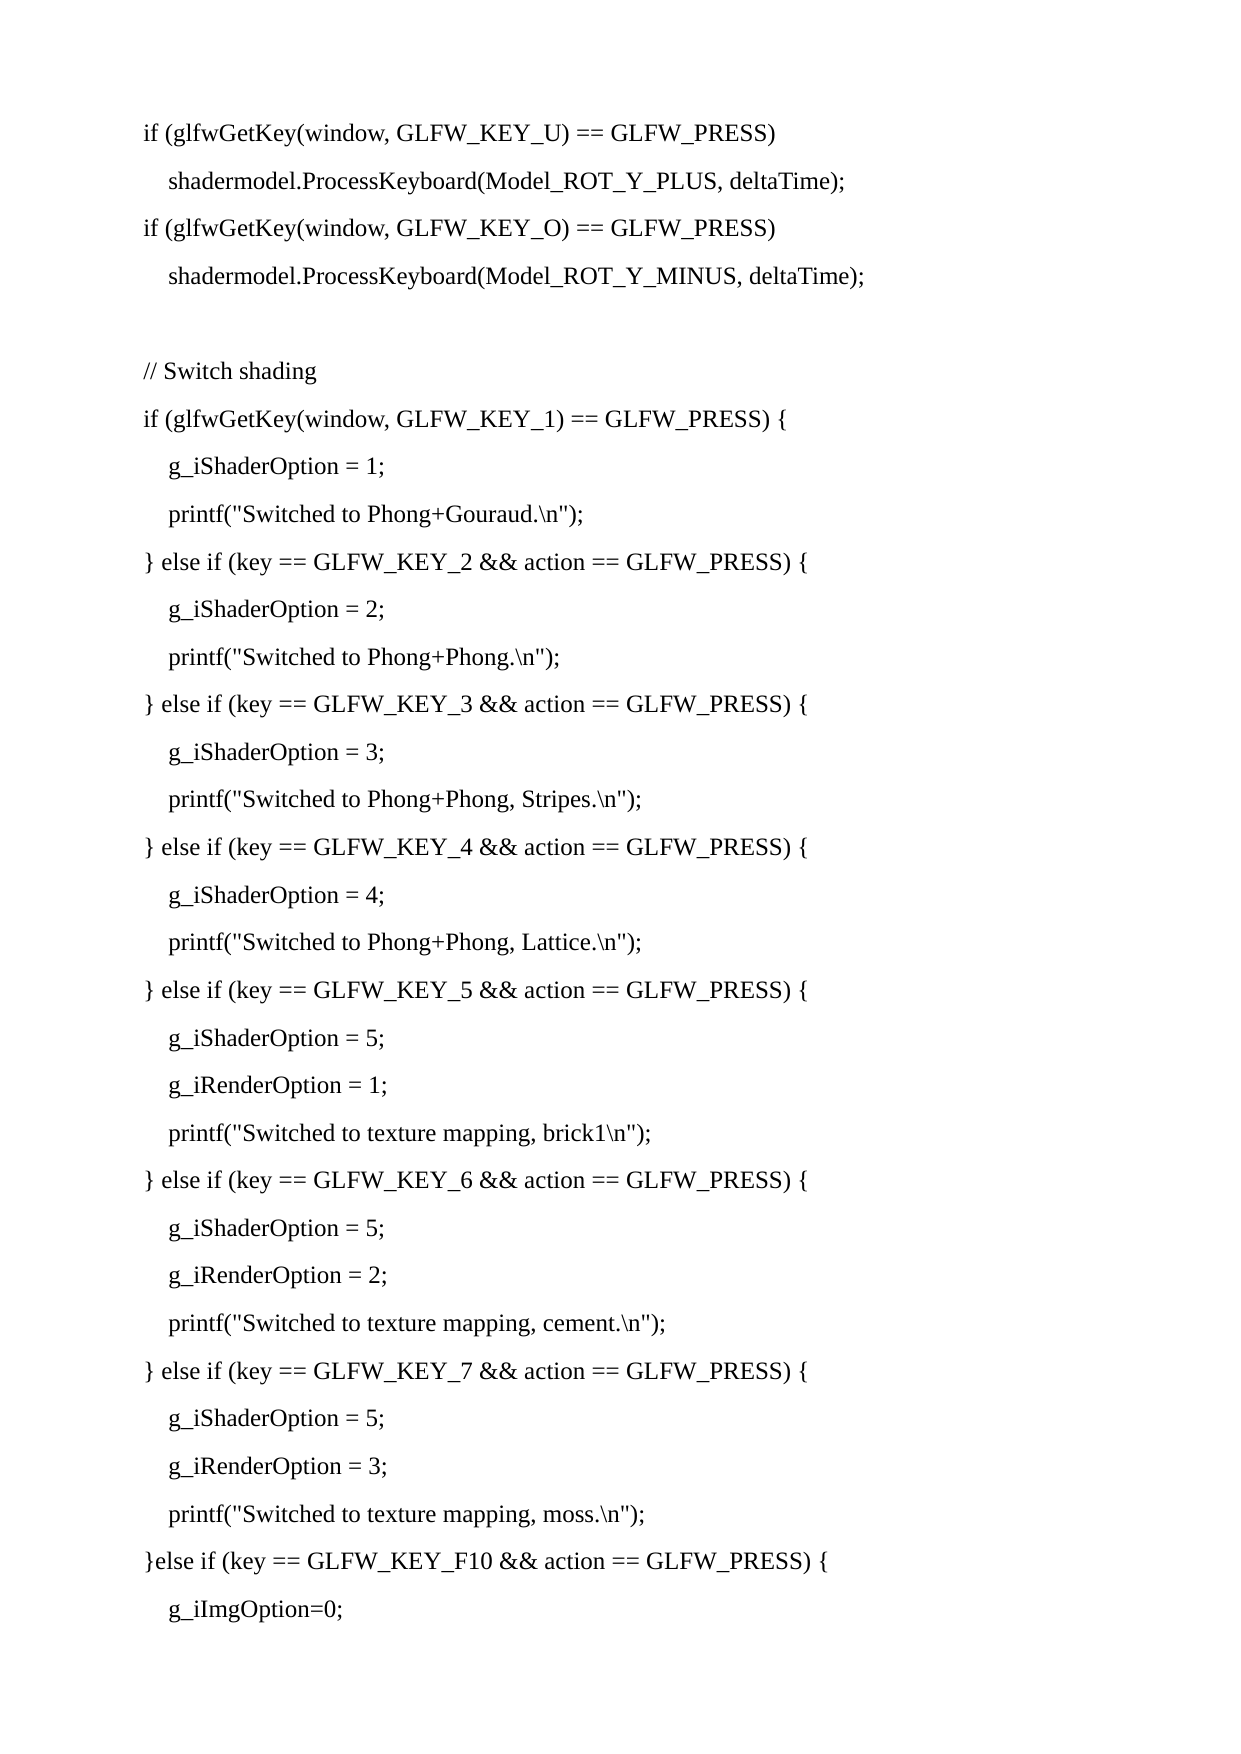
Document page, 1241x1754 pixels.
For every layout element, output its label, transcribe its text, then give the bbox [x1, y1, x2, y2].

text } else if (key == GLFW_KEY_3 && action == GLFW_PRESS) { [118, 689, 1122, 718]
text printf("Switched to Phong+Phong, Lattice.\n"); [118, 927, 1122, 956]
text g_iRenderOption = 1; [118, 1070, 1122, 1099]
text printf("Switched to Phong+Phong, Stripes.\n"); [118, 784, 1122, 813]
text printf("Switched to texture mapping, brick1\n"); [118, 1118, 1122, 1147]
text printf("Switched to Phong+Gouraud.\n"); [118, 499, 1122, 528]
text g_iShaderOption = 5; [118, 1023, 1122, 1051]
text g_iRenderOption = 2; [118, 1261, 1122, 1289]
text } else if (key == GLFW_KEY_2 && action == GLFW_PRESS) { [118, 547, 1122, 575]
text } else if (key == GLFW_KEY_5 && action == GLFW_PRESS) { [118, 975, 1122, 1004]
text } else if (key == GLFW_KEY_7 && action == GLFW_PRESS) { [118, 1356, 1122, 1384]
text g_iShaderOption = 5; [118, 1213, 1122, 1242]
text if (glfwGetKey(window, GLFW_KEY_O) == GLFW_PRESS) [118, 213, 1122, 242]
text printf("Switched to texture mapping, moss.\n"); [118, 1499, 1122, 1527]
text printf("Switched to texture mapping, cement.\n"); [118, 1308, 1122, 1337]
text if (glfwGetKey(window, GLFW_KEY_1) == GLFW_PRESS) { [118, 404, 1122, 432]
text g_iImgOption=0; [118, 1594, 1122, 1623]
text g_iShaderOption = 1; [118, 451, 1122, 480]
text } else if (key == GLFW_KEY_6 && action == GLFW_PRESS) { [118, 1165, 1122, 1194]
text }else if (key == GLFW_KEY_F10 && action == GLFW_PRESS) { [118, 1546, 1122, 1575]
text g_iShaderOption = 2; [118, 594, 1122, 623]
text printf("Switched to Phong+Phong.\n"); [118, 642, 1122, 671]
text shadermodel.ProcessKeyboard(Model_ROT_Y_MINUS, deltaTime); [118, 261, 1122, 290]
text // Switch shading [118, 356, 1122, 385]
text if (glfwGetKey(window, GLFW_KEY_U) == GLFW_PRESS) [118, 118, 1122, 147]
text shadermodel.ProcessKeyboard(Model_ROT_Y_PLUS, deltaTime); [118, 166, 1122, 194]
text g_iShaderOption = 3; [118, 737, 1122, 766]
text g_iShaderOption = 5; [118, 1403, 1122, 1432]
text } else if (key == GLFW_KEY_4 && action == GLFW_PRESS) { [118, 832, 1122, 861]
text g_iShaderOption = 4; [118, 880, 1122, 908]
text g_iRenderOption = 3; [118, 1451, 1122, 1480]
